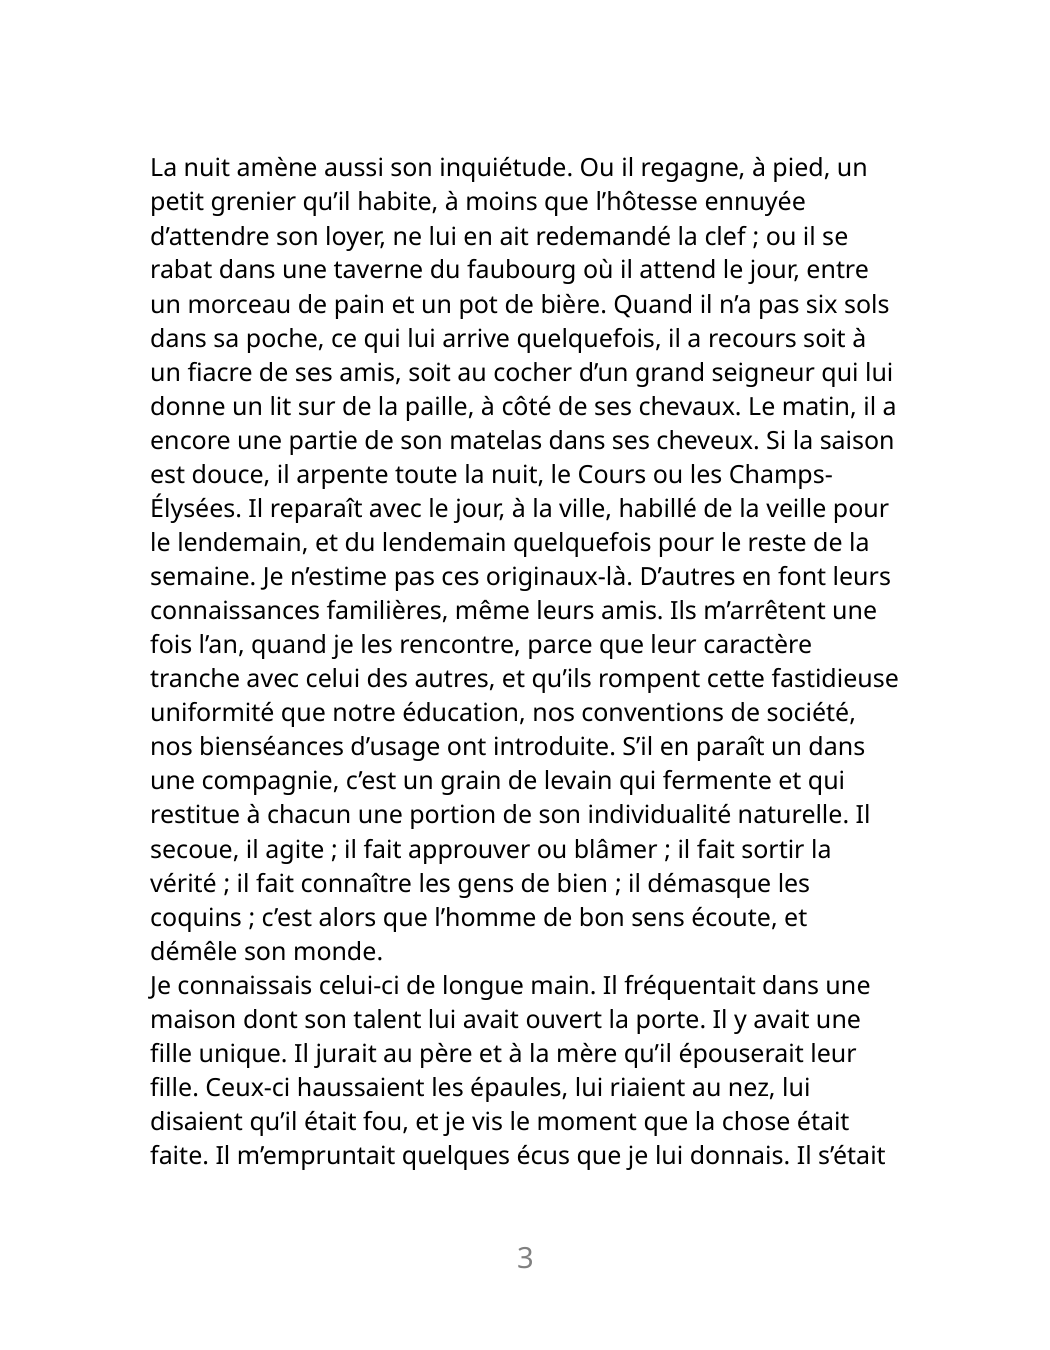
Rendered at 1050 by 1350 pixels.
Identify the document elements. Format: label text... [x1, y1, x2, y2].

text Je connaissais celui-ci de longue main. Il fréquentait dans une maison dont son talent lui avait ouvert la porte. Il y avait une fille unique. Il jurait au père et à la mère qu’il épouserait leur fille. Ceux-ci haussaient les épaules, lui riaient au nez, lui disaient qu’il était fou, et je vis le moment que la chose était faite. Il m’empruntait quelques écus que je lui donnais. Il s’était [150, 967, 900, 1172]
text La nuit amène aussi son inquiétude. Ou il regagne, à pied, un petit grenier qu’il habite, à moins que l’hôtesse ennuyée d’attendre son loyer, ne lui en ait redemandé la clef ; ou il se rabat dans une taverne du faubourg où il attend le jour, entre un morceau de pain et un pot de bière. Quand il n’a pas six sols dans sa poche, ce qui lui arrive quelquefois, il a recours soit à un fiacre de ses amis, soit au cocher d’un grand seigneur qui lui donne un lit sur de la paille, à côté de ses chevaux. Le matin, il a encore une partie de son matelas dans ses cheveux. Si la saison est douce, il arpente toute la nuit, le Cours ou les Champs-Élysées. Il reparaît avec le jour, à la ville, habillé de la veille pour le lendemain, et du lendemain quelquefois pour le reste de la semaine. Je n’estime pas ces originaux-là. D’autres en font leurs connaissances familières, même leurs amis. Ils m’arrêtent une fois l’an, quand je les rencontre, parce que leur caractère tranche avec celui des autres, et qu’ils rompent cette fastidieuse uniformité que notre éducation, nos conventions de société, nos bienséances d’usage ont introduite. S’il en paraît un dans une compagnie, c’est un grain de levain qui fermente et qui restitue à chacun une portion de son individualité naturelle. Il secoue, il agite ; il fait approuver ou blâmer ; il fait sortir la vérité ; il fait connaître les gens de bien ; il démasque les coquins ; c’est alors que l’homme de bon sens écoute, et démêle son monde. [150, 150, 900, 967]
